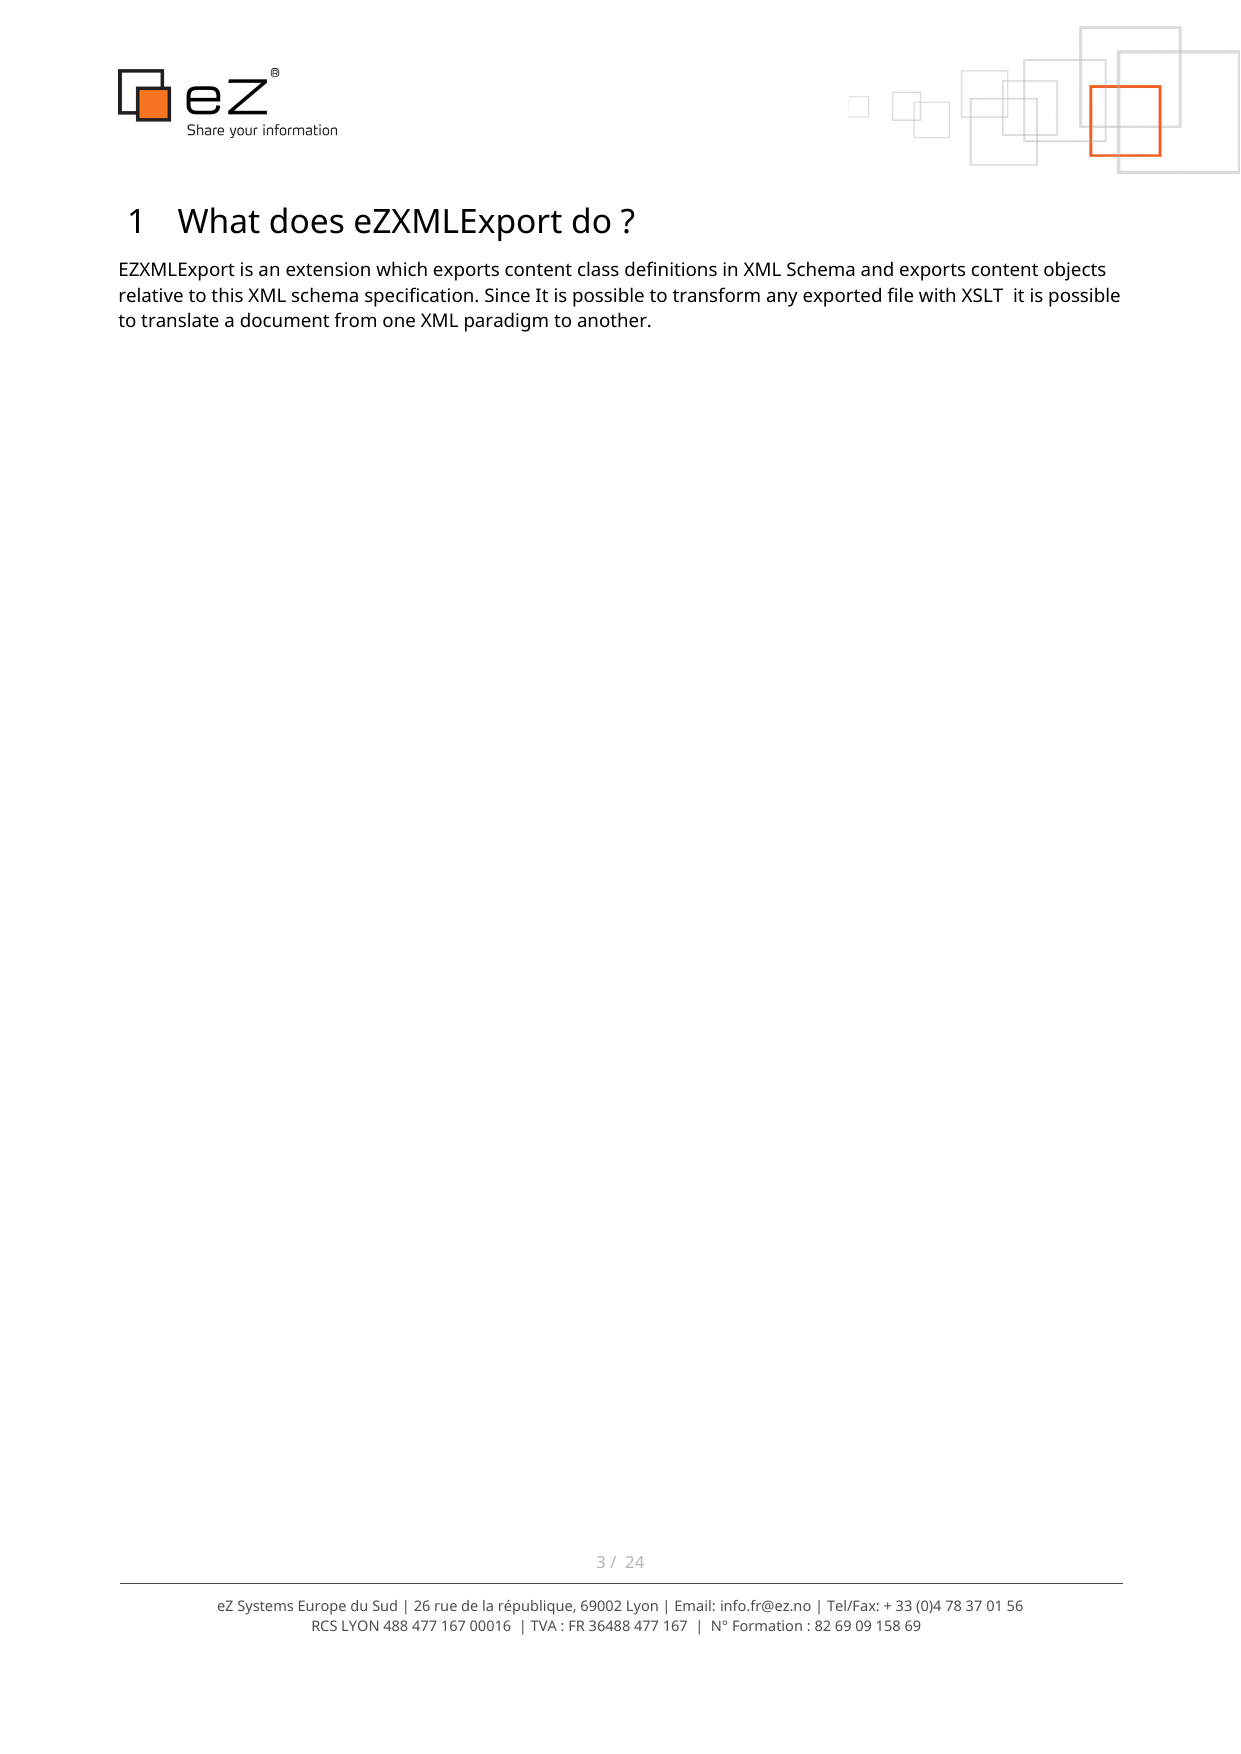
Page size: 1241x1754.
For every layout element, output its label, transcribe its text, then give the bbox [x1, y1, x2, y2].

picture [118, 68, 442, 187]
picture [848, 26, 1240, 174]
text EZXMLExport is an extension which exports content class definitions in XML Schema and exports content objects relative to this XML schema specification. Since It is possible to transform any exported file with XSLT it is possible to translate a document from one XML paradigm to another. [118, 256, 1122, 333]
subtitle What does eZXMLExport do ? [118, 198, 1122, 244]
